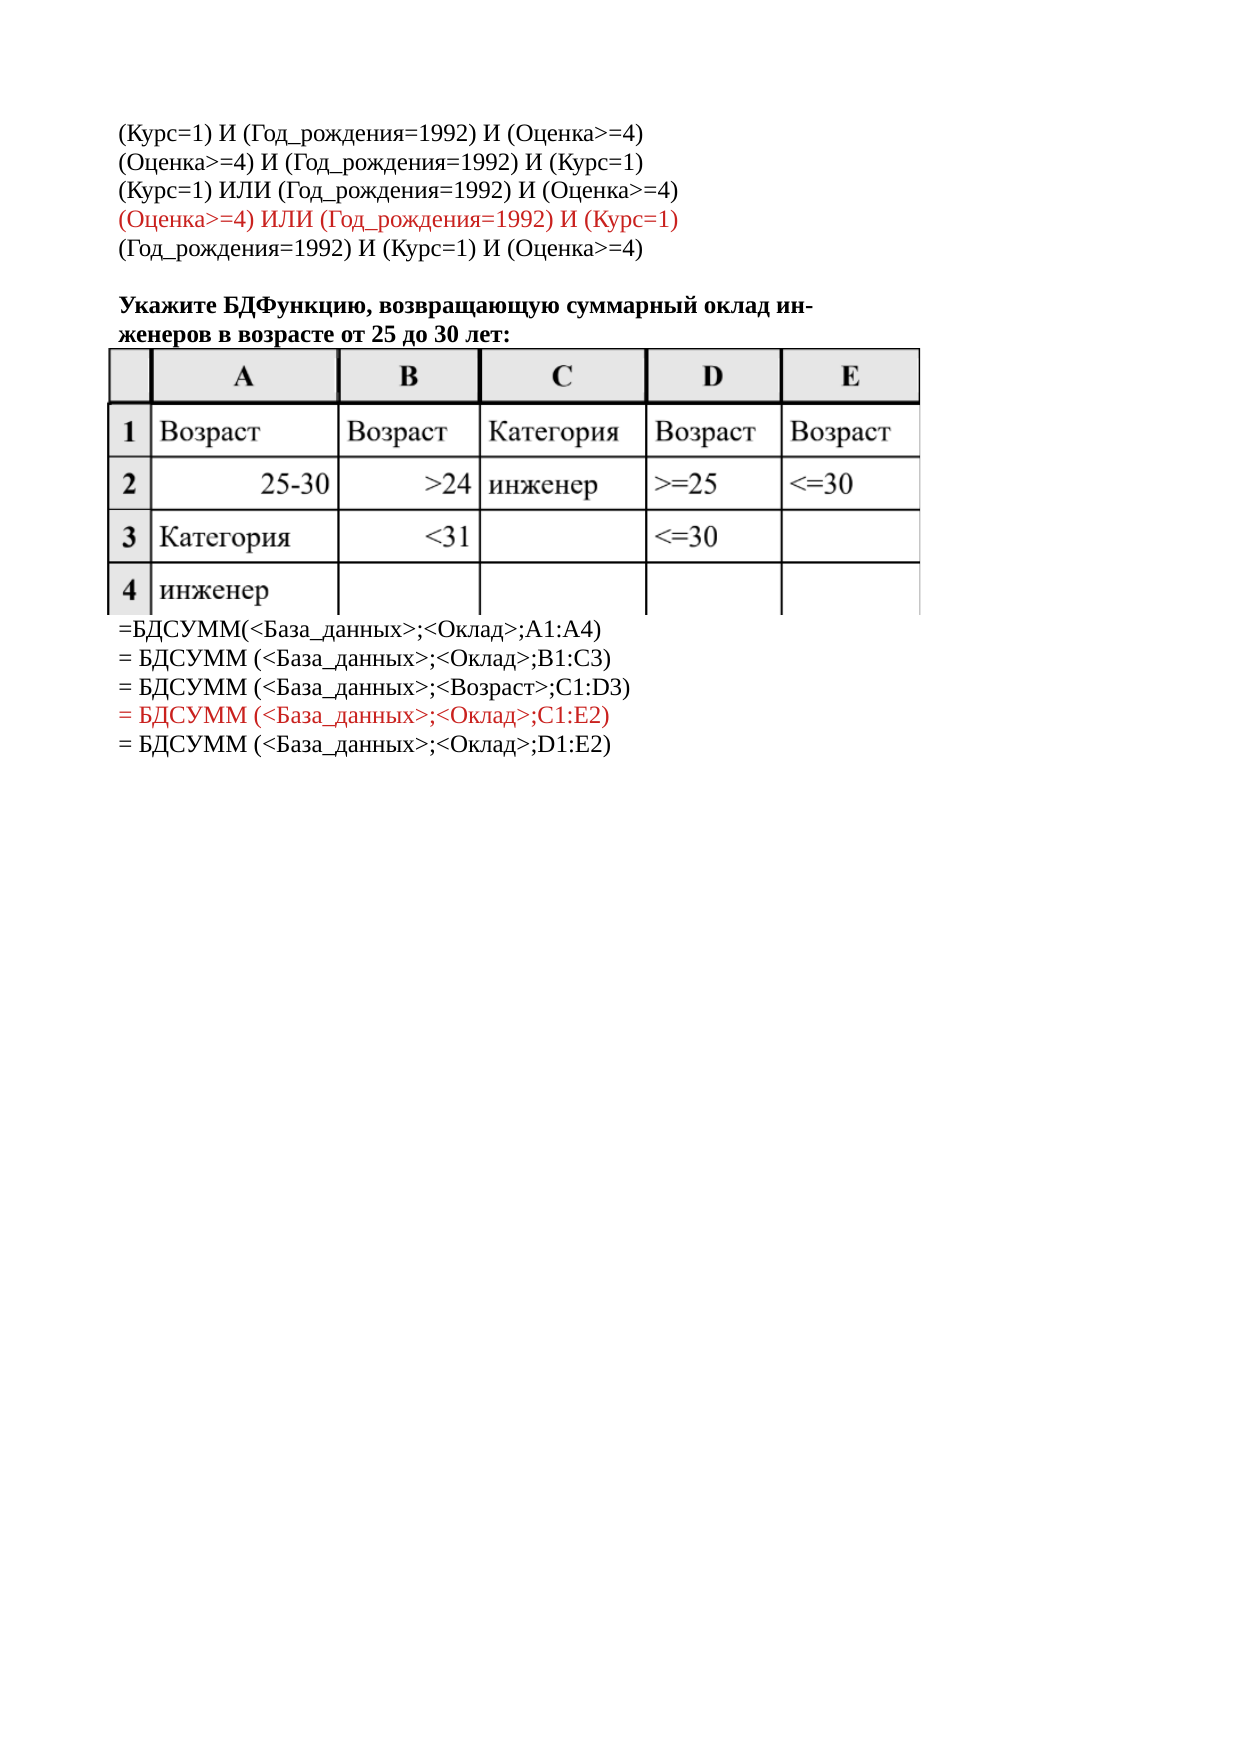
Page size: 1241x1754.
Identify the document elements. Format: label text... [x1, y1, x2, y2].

text = БДСУММ (<База_данных>;<Возраст>;C1:D3) [118, 672, 1122, 701]
text (Курс=1) ИЛИ (Год_рождения=1992) И (Оценка>=4) [118, 176, 1122, 204]
picture [106, 348, 921, 615]
text = БДСУММ (<База_данных>;<Оклад>;C1:E2) [118, 701, 1122, 729]
text (Оценка>=4) ИЛИ (Год_рождения=1992) И (Курс=1) [118, 204, 1122, 233]
text = БДСУММ (<База_данных>;<Оклад>;B1:C3) [118, 643, 1122, 672]
text =БДСУММ(<База_данных>;<Оклад>;A1:A4) [118, 377, 1122, 643]
text (Оценка>=4) И (Год_рождения=1992) И (Курс=1) [118, 147, 1122, 176]
text (Курс=1) И (Год_рождения=1992) И (Оценка>=4) [118, 118, 1122, 147]
text (Год_рождения=1992) И (Курс=1) И (Оценка>=4) [118, 233, 1122, 262]
text Укажите БДФункцию, возвращающую суммарный оклад ин- [118, 291, 1122, 319]
text = БДСУММ (<База_данных>;<Оклад>;D1:E2) [118, 729, 1122, 758]
text женеров в возрасте от 25 до 30 лет: [118, 319, 1122, 348]
